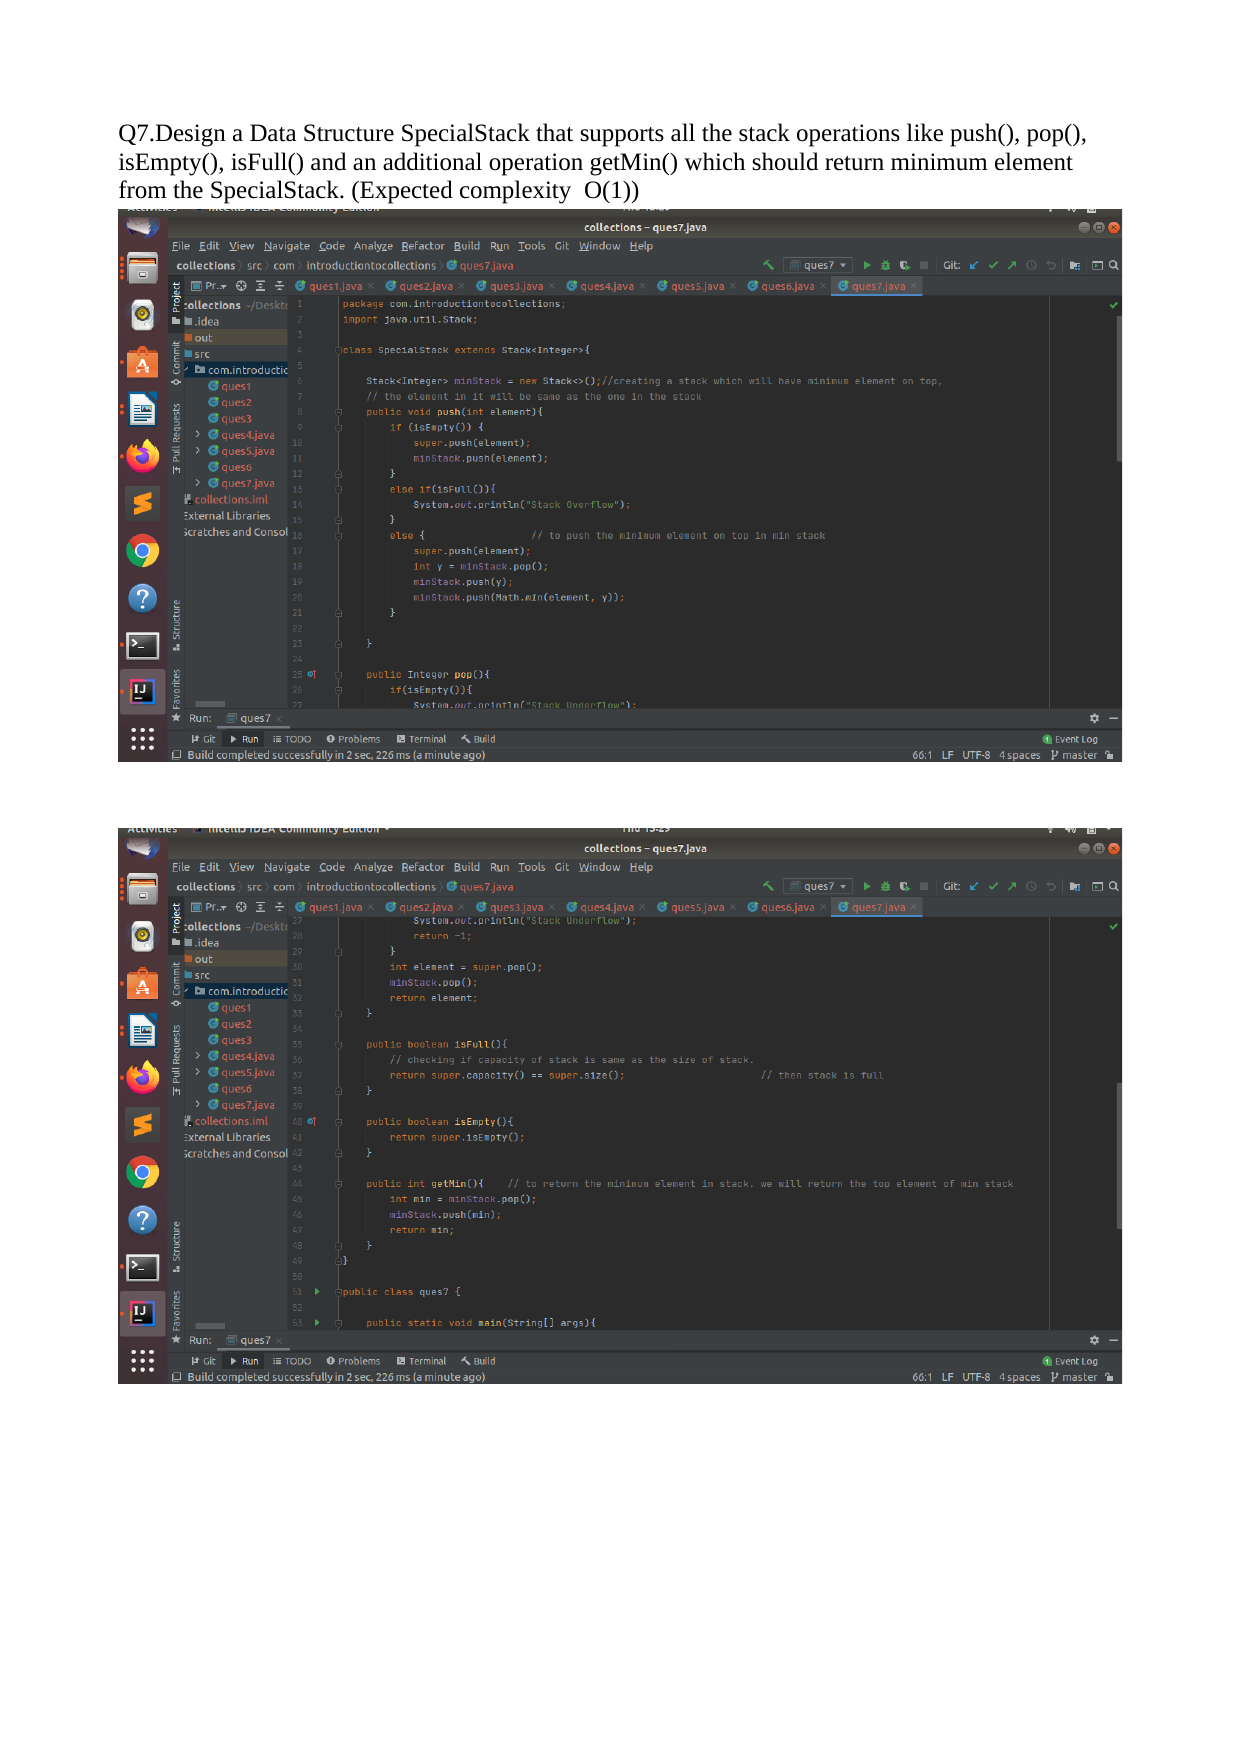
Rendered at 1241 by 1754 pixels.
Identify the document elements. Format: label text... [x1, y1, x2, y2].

text Q7.Design a Data Structure SpecialStack that supports all the stack operations like push(), pop(), isEmpty(), isFull() and an additional operation getMin() which should return minimum element from the SpecialStack. (Expected complexity ­ O(1)) [118, 118, 1122, 204]
picture [118, 828, 1123, 1384]
picture [118, 209, 1123, 762]
